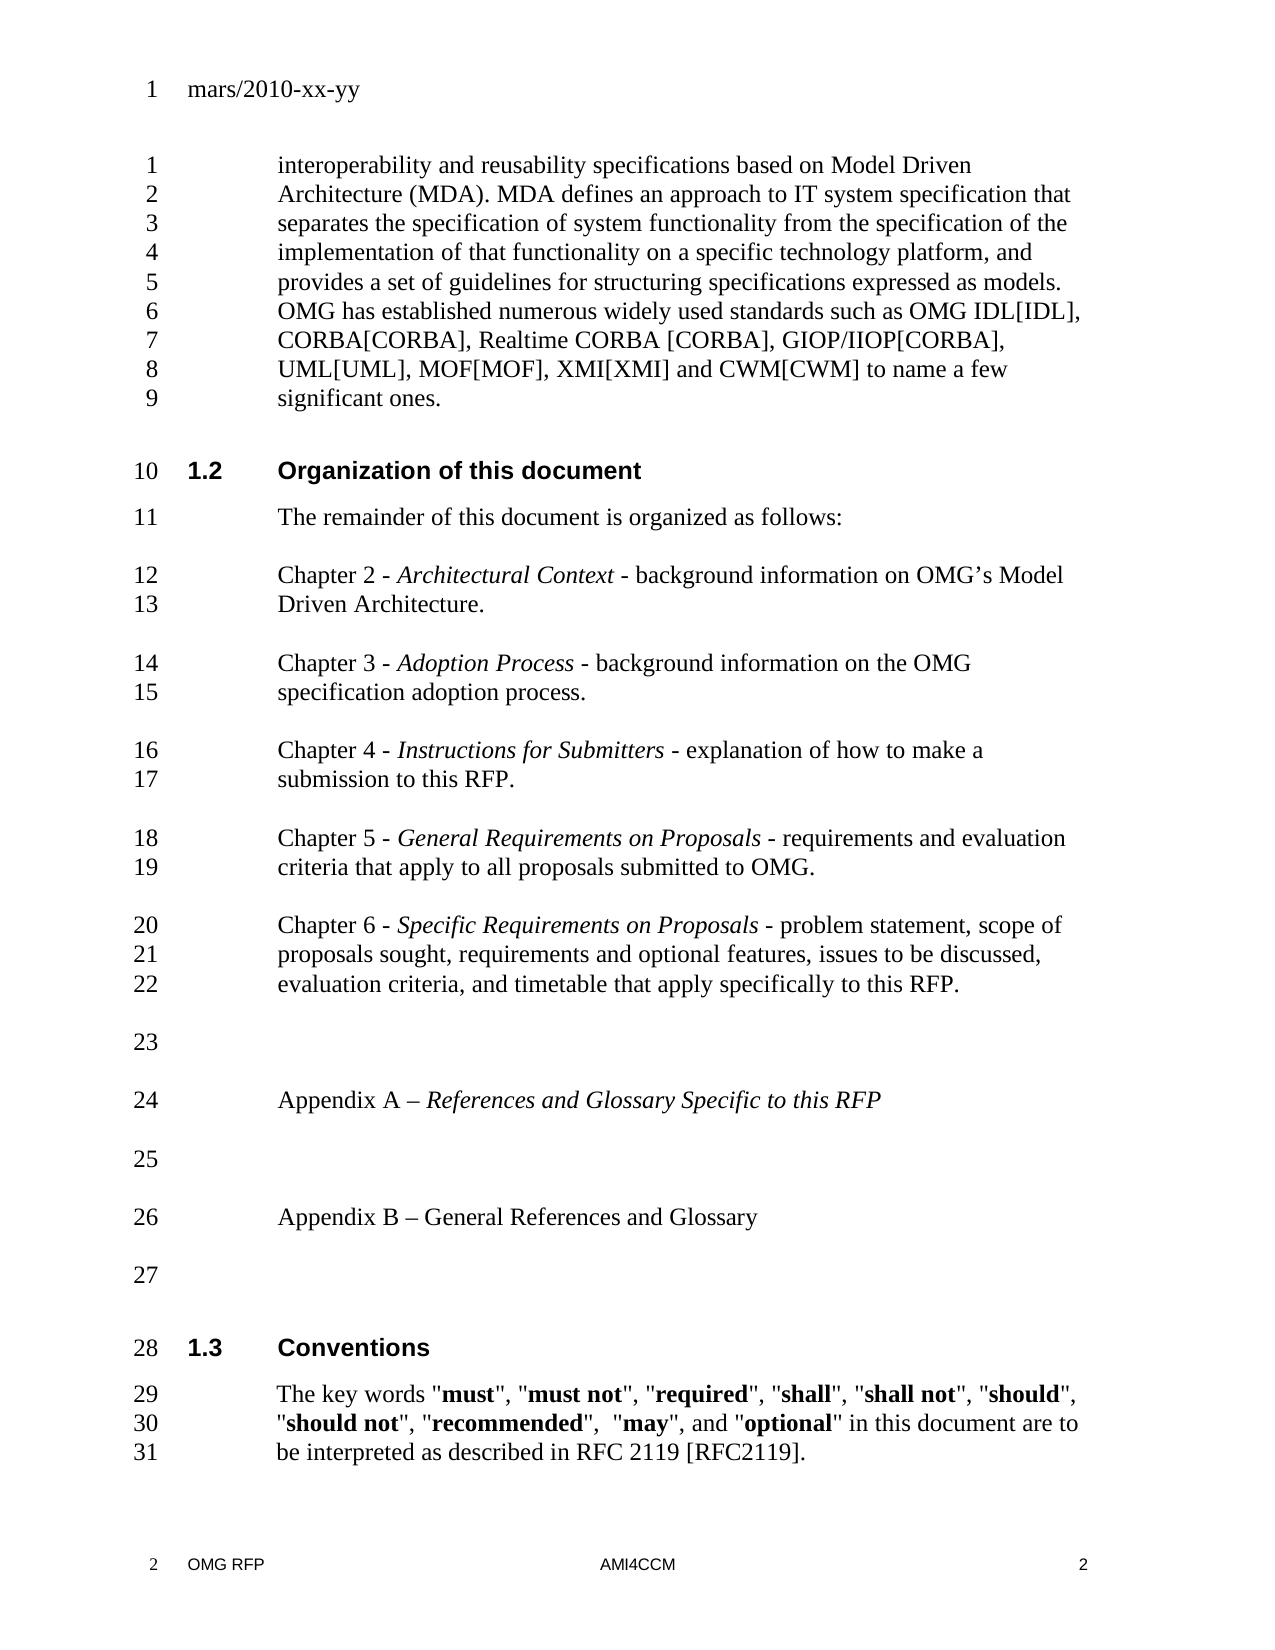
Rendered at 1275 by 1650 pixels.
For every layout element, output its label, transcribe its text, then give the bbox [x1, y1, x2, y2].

text Chapter 2 - Architectural Context - background information on OMG’s Model Driven Architecture. [277, 560, 1087, 619]
text The remainder of this document is organized as follows: [277, 502, 1087, 531]
text Chapter 6 - Specific Requirements on Proposals - problem statement, scope of proposals sought, requirements and optional features, issues to be discussed, evaluation criteria, and timetable that apply specifically to this RFP. [277, 910, 1087, 998]
text Appendix B – General References and Glossary [277, 1202, 1087, 1231]
text interoperability and reusability specifications based on Model Driven Architecture (MDA). MDA defines an approach to IT system specification that separates the specification of system functionality from the specification of the implementation of that functionality on a specific technology platform, and provides a set of guidelines for structuring specifications expressed as models. OMG has established numerous widely used standards such as OMG IDL[IDL], CORBA[CORBA], Realtime CORBA [CORBA], GIOP/IIOP[CORBA], UML[UML], MOF[MOF], XMI[XMI] and CWM[CWM] to name a few significant ones. [277, 150, 1087, 412]
text Appendix A – References and Glossary Specific to this RFP [277, 1085, 1087, 1114]
text Chapter 3 - Adoption Process - background information on the OMG specification adoption process. [277, 648, 1087, 706]
subtitle Organization of this document [187, 456, 1087, 485]
text The key words "must", "must not", "required", "shall", "shall not", "should", "should not", "recommended", "may", and "optional" in this document are to be interpreted as described in RFC 2119 [RFC2119]. [276, 1379, 1087, 1467]
text Chapter 5 - General Requirements on Proposals - requirements and evaluation criteria that apply to all proposals submitted to OMG. [277, 823, 1087, 881]
text Chapter 4 - Instructions for Submitters - explanation of how to make a submission to this RFP. [277, 735, 1087, 794]
subtitle Conventions [187, 1333, 1087, 1362]
